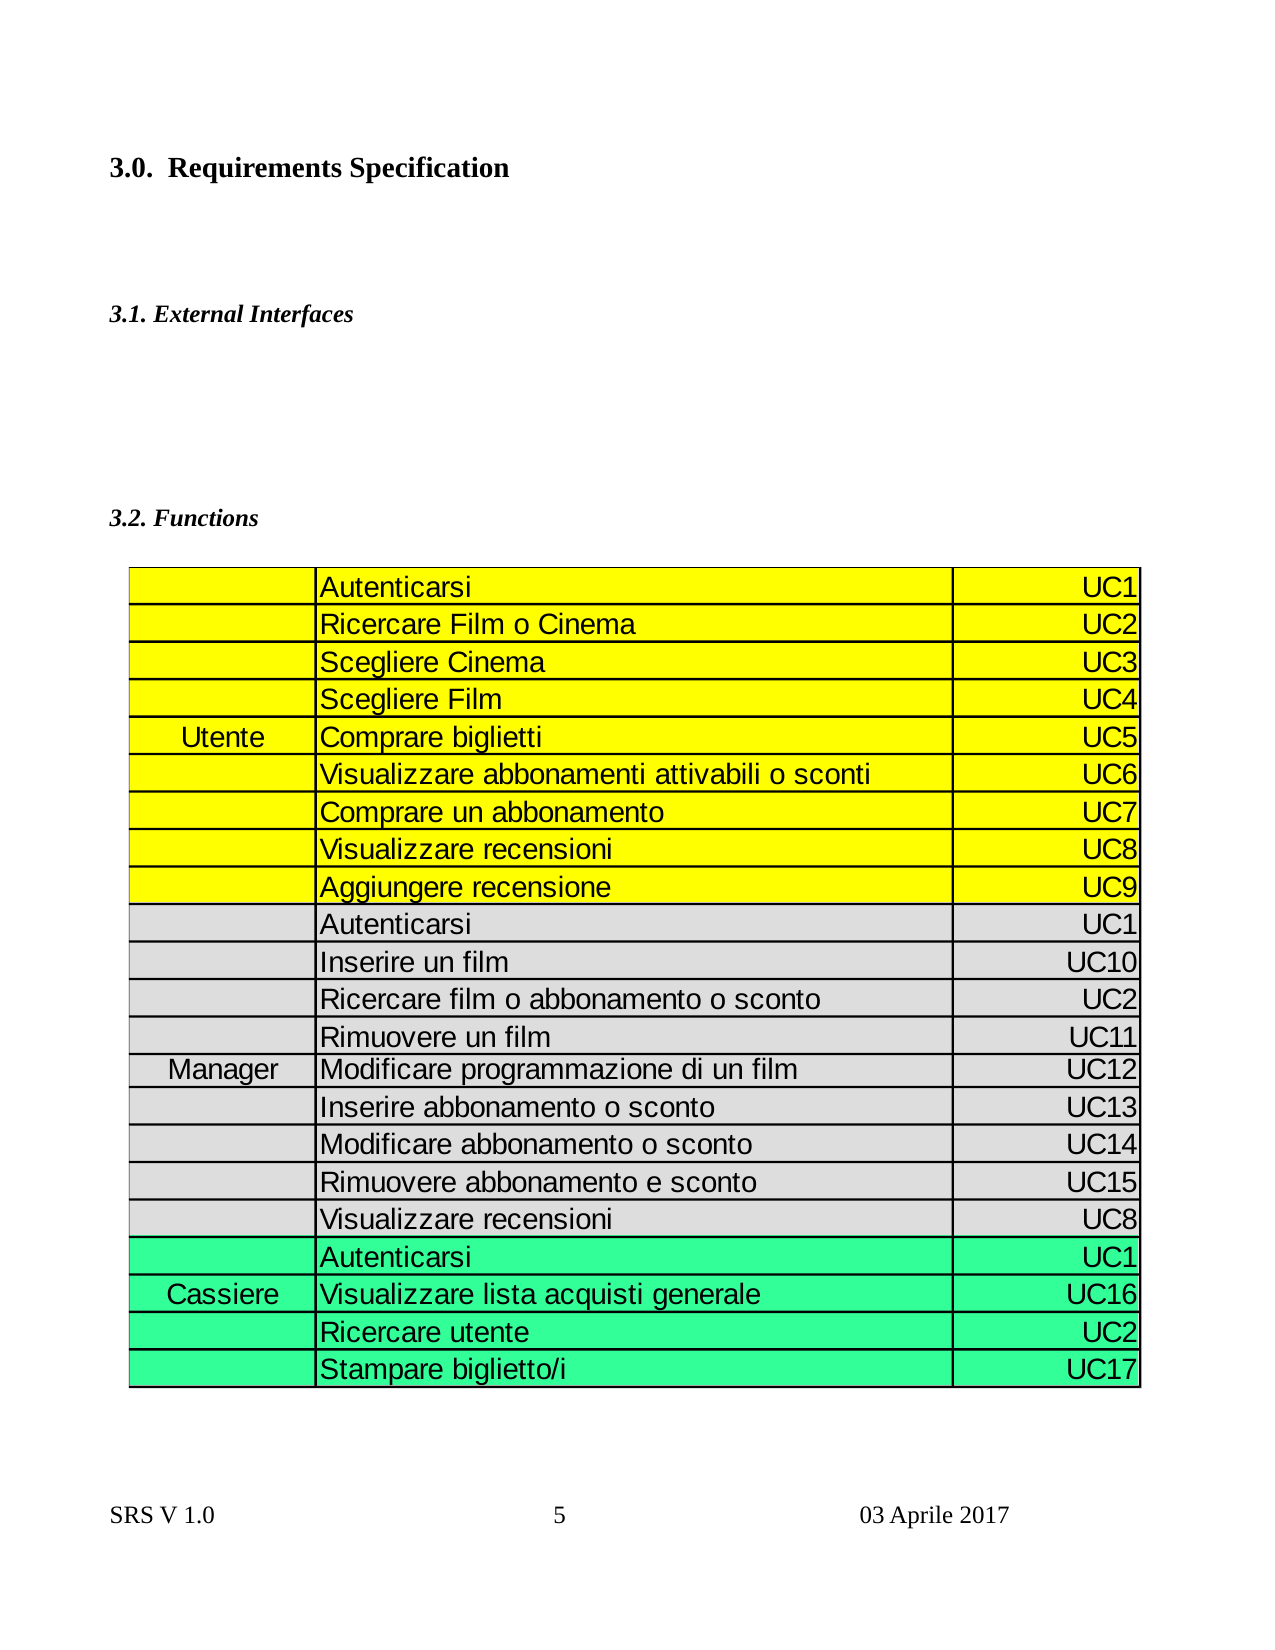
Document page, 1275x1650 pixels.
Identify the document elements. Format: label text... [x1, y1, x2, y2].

subtitle 3.1. External Interfaces [109, 299, 1162, 328]
subtitle 3.2. Functions [109, 503, 1162, 532]
subtitle 3.0. Requirements Specification [109, 150, 1162, 183]
